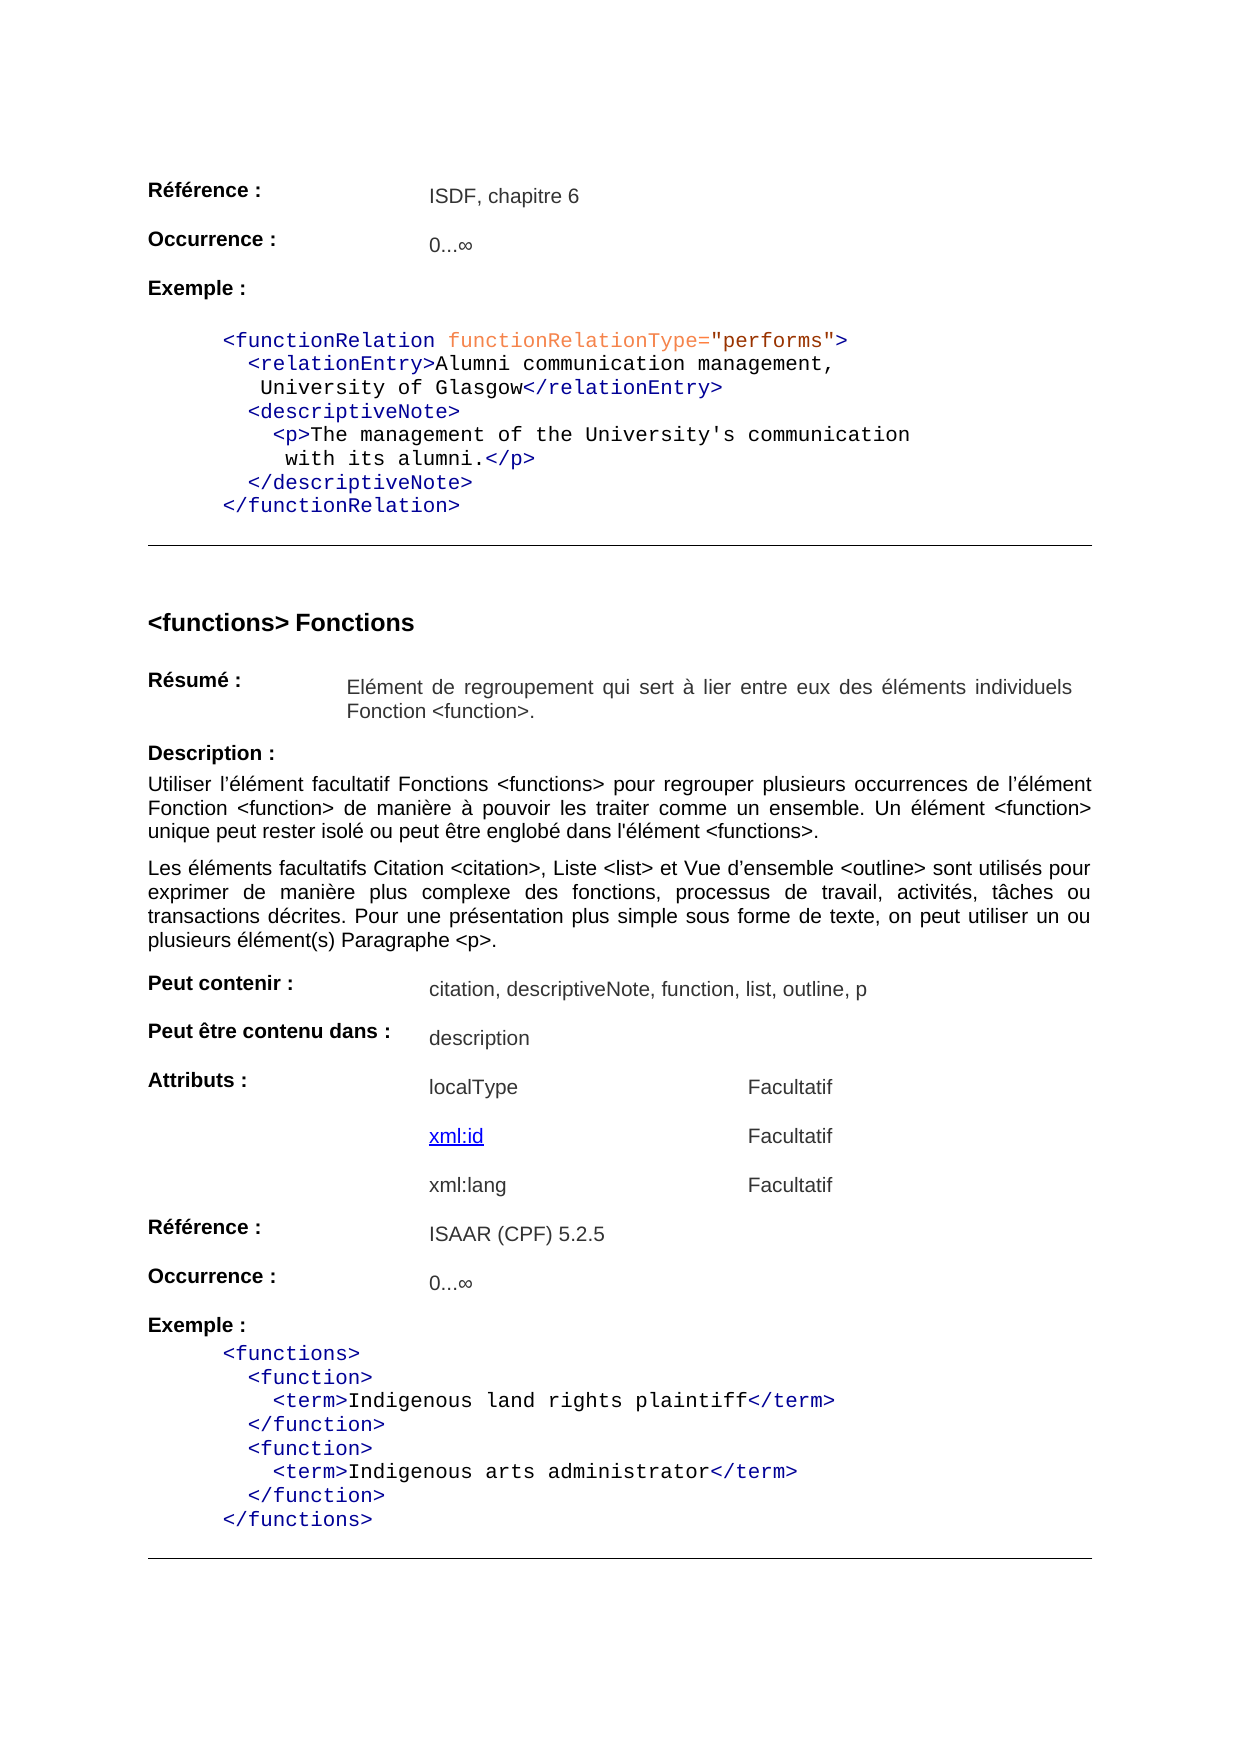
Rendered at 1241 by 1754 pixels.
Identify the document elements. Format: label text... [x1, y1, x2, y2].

table_cell Attributs : [148, 1062, 429, 1111]
text Exemple : [148, 1313, 1092, 1337]
table_header Elément de regroupement qui sert à lier entre eux des éléments individuels Fonction <function>. [335, 662, 1085, 735]
table_cell [148, 1160, 429, 1209]
table_header citation, descriptiveNote, function, list, outline, p [429, 964, 1085, 1013]
table_cell Occurrence : [148, 221, 429, 270]
text Description : [148, 741, 1092, 765]
table_cell xml:lang [429, 1160, 748, 1209]
table_cell localType [429, 1062, 748, 1111]
table_cell Facultatif [748, 1111, 1085, 1160]
table_cell 0...∞ [429, 1258, 1085, 1307]
table_cell [148, 1111, 429, 1160]
text with its alumni.</p> </descriptiveNote> </functionRelation> [148, 448, 1092, 519]
table_cell Référence : [148, 1209, 429, 1258]
text <functionRelation functionRelationType="performs"> <relationEntry>Alumni communication management, [148, 306, 1092, 377]
table_cell Facultatif [748, 1160, 1085, 1209]
table_cell Référence : [148, 172, 429, 221]
text <functions> <function> <term>Indigenous land rights plaintiff</term> </function> <function> <term>Indigenous arts administrator</term> </function> </functions> [148, 1343, 1092, 1532]
text Les éléments facultatifs Citation <citation>, Liste <list> et Vue d’ensemble <outline> sont utilisés pour exprimer de manière plus complexe des fonctions, processus de travail, activités, tâches ou transactions décrites. Pour une présentation plus simple sous forme de texte, on peut utiliser un ou plusieurs élément(s) Paragraphe <p>. [148, 856, 1092, 952]
table_cell description [429, 1013, 1085, 1062]
table_cell ISAAR (CPF) 5.2.5 [429, 1209, 1085, 1258]
table_cell ISDF, chapitre 6 [429, 172, 1085, 221]
text Utiliser l’élément facultatif Fonctions <functions> pour regrouper plusieurs occurrences de l’élément Fonction <function> de manière à pouvoir les traiter comme un ensemble. Un élément <function> unique peut rester isolé ou peut être englobé dans l'élément <functions>. [148, 771, 1092, 843]
table_cell xml:id [429, 1111, 748, 1160]
text Exemple : [148, 276, 1092, 300]
text University of Glasgow</relationEntry> <descriptiveNote> <p>The management of the University's communication [148, 377, 1092, 448]
table_cell Occurrence : [148, 1258, 429, 1307]
table_cell Facultatif [748, 1062, 1085, 1111]
table_header Peut contenir : [148, 964, 429, 1013]
table_header Résumé : [136, 662, 335, 735]
table_cell 0...∞ [429, 221, 1085, 270]
table_cell Peut être contenu dans : [148, 1013, 429, 1062]
text <functions> Fonctions [148, 608, 1092, 637]
